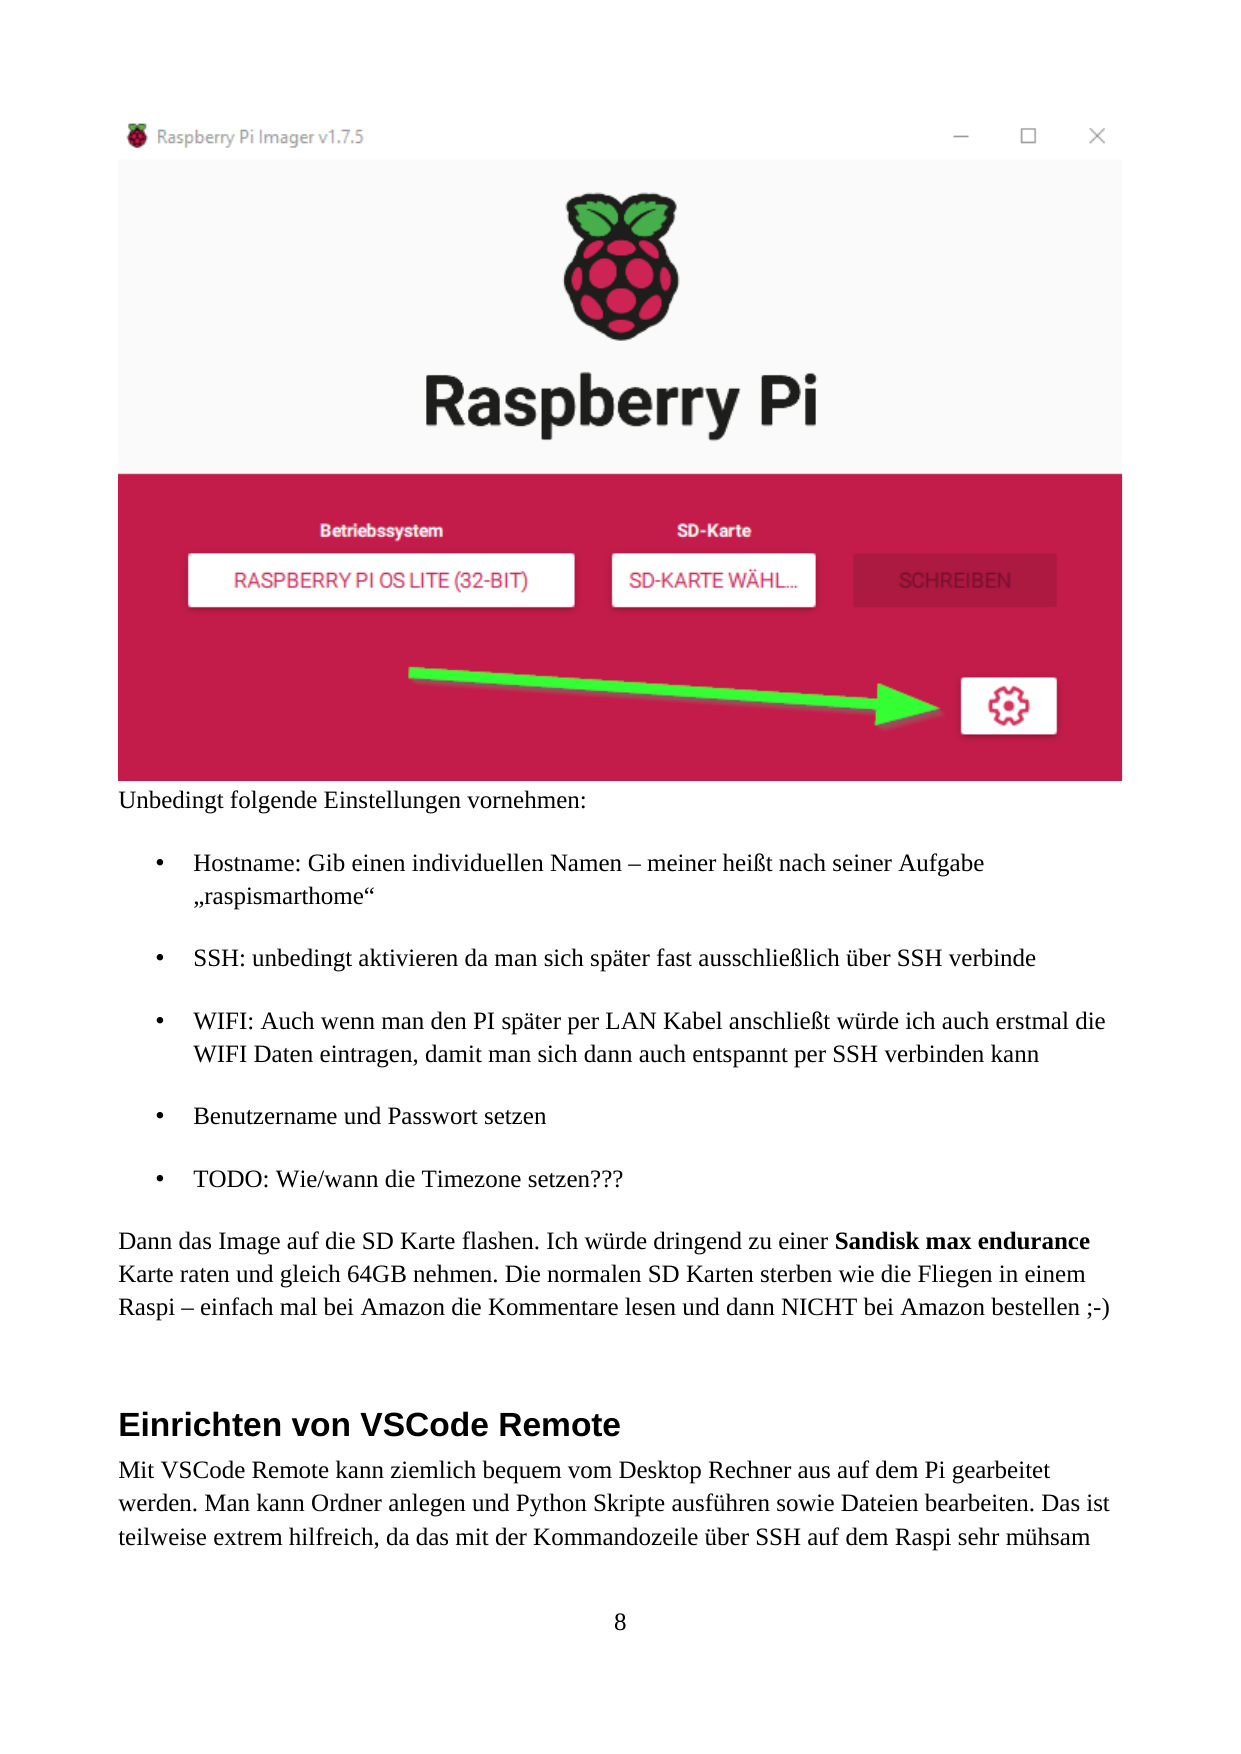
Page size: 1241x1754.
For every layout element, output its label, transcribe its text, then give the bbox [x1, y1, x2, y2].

list Benutzername und Passwort setzen [156, 1101, 1122, 1130]
text Dann das Image auf die SD Karte flashen. Ich würde dringend zu einer Sandisk max endurance Karte raten und gleich 64GB nehmen. Die normalen SD Karten sterben wie die Fliegen in einem Raspi – einfach mal bei Amazon die Kommentare lesen und dann NICHT bei Amazon bestellen ;-) [118, 1226, 1122, 1321]
list SSH: unbedingt aktivieren da man sich später fast ausschließlich über SSH verbinde [156, 943, 1122, 972]
text Mit VSCode Remote kann ziemlich bequem vom Desktop Rechner aus auf dem Pi gearbeitet werden. Man kann Ordner anlegen und Python Skripte ausführen sowie Dateien bearbeiten. Das ist teilweise extrem hilfreich, da das mit der Kommandozeile über SSH auf dem Raspi sehr mühsam [118, 1456, 1122, 1550]
list Hostname: Gib einen individuellen Namen – meiner heißt nach seiner Aufgabe „raspismarthome“ [156, 848, 1122, 909]
picture [118, 118, 1123, 781]
subtitle Einrichten von VSCode Remote [118, 1404, 1122, 1443]
text Unbedingt folgende Einstellungen vornehmen: [118, 781, 1122, 814]
list TODO: Wie/wann die Timezone setzen??? [156, 1164, 1122, 1192]
list WIFI: Auch wenn man den PI später per LAN Kabel anschließt würde ich auch erstmal die WIFI Daten eintragen, damit man sich dann auch entspannt per SSH verbinden kann [156, 1006, 1122, 1067]
